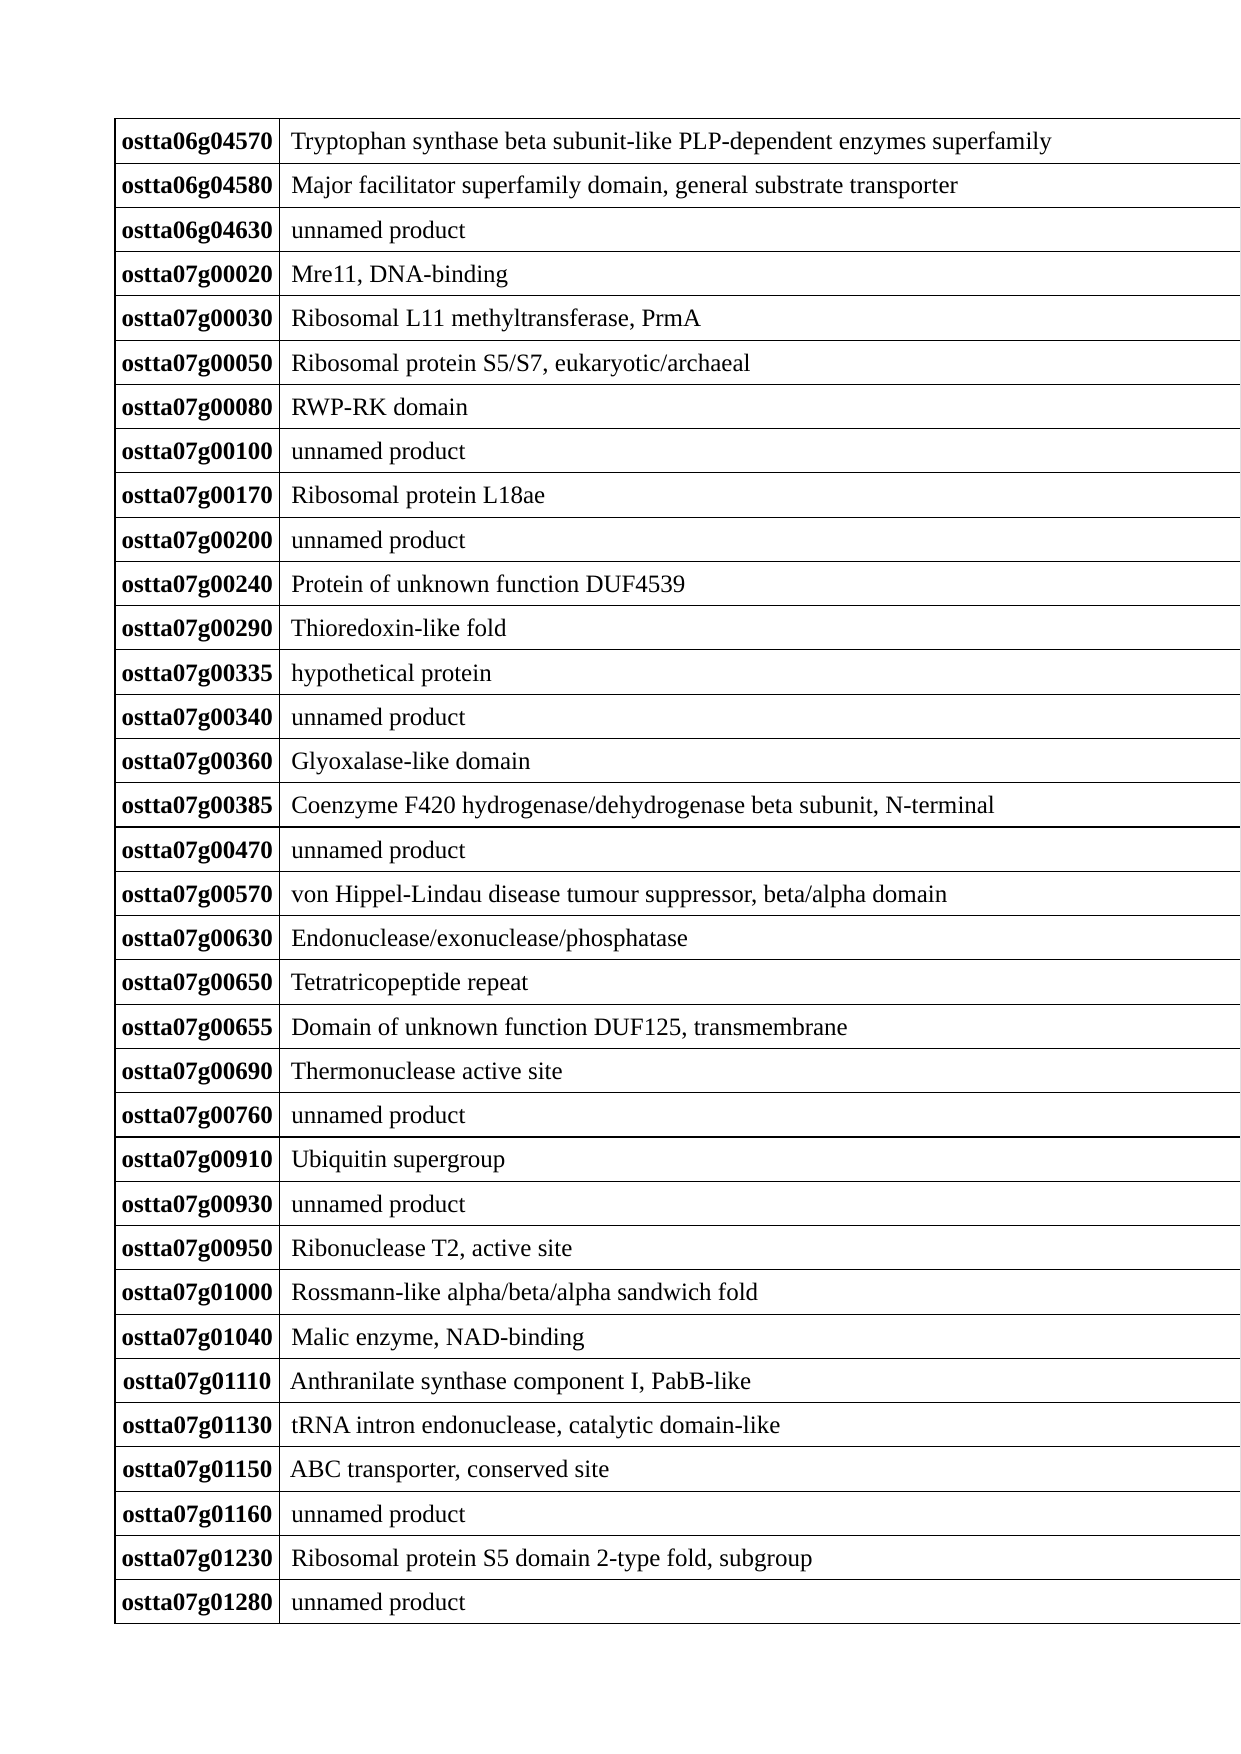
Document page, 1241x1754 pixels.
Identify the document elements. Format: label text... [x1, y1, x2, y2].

table_cell Ubiquitin supergroup [280, 1138, 1240, 1181]
table_cell Ribonuclease T2, active site [280, 1226, 1240, 1269]
table_cell Thioredoxin-like fold [280, 606, 1240, 649]
table_cell ostta06g04570 [116, 119, 279, 162]
table_cell Rossmann-like alpha/beta/alpha sandwich fold [280, 1270, 1240, 1313]
table_cell ostta07g00360 [116, 739, 279, 782]
table_cell ostta07g00050 [116, 341, 279, 384]
table_cell ostta07g01150 [116, 1447, 279, 1491]
table_cell Glyoxalase-like domain [280, 739, 1240, 782]
table_cell ostta07g01110 [116, 1359, 279, 1402]
table_cell unnamed product [280, 1182, 1240, 1225]
table_cell ostta07g01000 [116, 1270, 279, 1313]
table_cell Protein of unknown function DUF4539 [280, 562, 1240, 605]
table_cell Thermonuclease active site [280, 1049, 1240, 1092]
table_cell ostta07g00930 [116, 1182, 279, 1225]
table_cell RWP-RK domain [280, 385, 1240, 428]
table_cell ostta07g01160 [116, 1492, 279, 1535]
table_cell ostta07g00650 [116, 960, 279, 1003]
table_cell Ribosomal protein S5 domain 2-type fold, subgroup [280, 1536, 1240, 1579]
table_cell ostta07g00385 [116, 783, 279, 826]
table_cell ostta07g00170 [116, 473, 279, 517]
table_cell ostta07g00570 [116, 872, 279, 915]
table_cell Major facilitator superfamily domain, general substrate transporter [280, 164, 1240, 207]
table_cell ostta07g00020 [116, 252, 279, 295]
table_cell ostta07g00080 [116, 385, 279, 428]
table_cell ostta07g00630 [116, 916, 279, 959]
table_cell unnamed product [280, 695, 1240, 738]
table_cell unnamed product [280, 1093, 1240, 1136]
table_cell Mre11, DNA-binding [280, 252, 1240, 295]
table_cell Ribosomal L11 methyltransferase, PrmA [280, 296, 1240, 339]
table_cell tRNA intron endonuclease, catalytic domain-like [280, 1403, 1240, 1446]
table_cell ostta07g00690 [116, 1049, 279, 1092]
table_cell ostta07g01230 [116, 1536, 279, 1579]
table_cell ostta07g01130 [116, 1403, 279, 1446]
table_cell ostta06g04630 [116, 208, 279, 251]
table_cell Anthranilate synthase component I, PabB-like [280, 1359, 1240, 1402]
table_cell ostta07g00655 [116, 1005, 279, 1048]
table_cell ostta07g00470 [116, 828, 279, 871]
table_cell Endonuclease/exonuclease/phosphatase [280, 916, 1240, 959]
table_cell ostta07g00030 [116, 296, 279, 339]
table_cell unnamed product [280, 429, 1240, 472]
table_cell Ribosomal protein S5/S7, eukaryotic/archaeal [280, 341, 1240, 384]
table_cell hypothetical protein [280, 650, 1240, 694]
table_cell ostta07g00910 [116, 1138, 279, 1181]
table_cell unnamed product [280, 208, 1240, 251]
table_cell ostta07g01040 [116, 1315, 279, 1358]
table_cell Domain of unknown function DUF125, transmembrane [280, 1005, 1240, 1048]
table_cell ostta07g00200 [116, 518, 279, 561]
table_cell ostta07g00950 [116, 1226, 279, 1269]
table_cell ostta07g00100 [116, 429, 279, 472]
table_cell von Hippel-Lindau disease tumour suppressor, beta/alpha domain [280, 872, 1240, 915]
table_cell unnamed product [280, 828, 1240, 871]
table_cell unnamed product [280, 518, 1240, 561]
table_cell Ribosomal protein L18ae [280, 473, 1240, 517]
table_cell ostta07g01280 [116, 1580, 279, 1623]
table_cell Tryptophan synthase beta subunit-like PLP-dependent enzymes superfamily [280, 119, 1240, 162]
table_cell unnamed product [280, 1492, 1240, 1535]
table_cell Coenzyme F420 hydrogenase/dehydrogenase beta subunit, N-terminal [280, 783, 1240, 826]
table_cell ABC transporter, conserved site [280, 1447, 1240, 1491]
table_cell unnamed product [280, 1580, 1240, 1623]
table_cell ostta07g00335 [116, 650, 279, 694]
table_cell Tetratricopeptide repeat [280, 960, 1240, 1003]
table_cell ostta07g00290 [116, 606, 279, 649]
table_cell ostta07g00240 [116, 562, 279, 605]
table_cell Malic enzyme, NAD-binding [280, 1315, 1240, 1358]
table_cell ostta06g04580 [116, 164, 279, 207]
table_cell ostta07g00760 [116, 1093, 279, 1136]
table_cell ostta07g00340 [116, 695, 279, 738]
